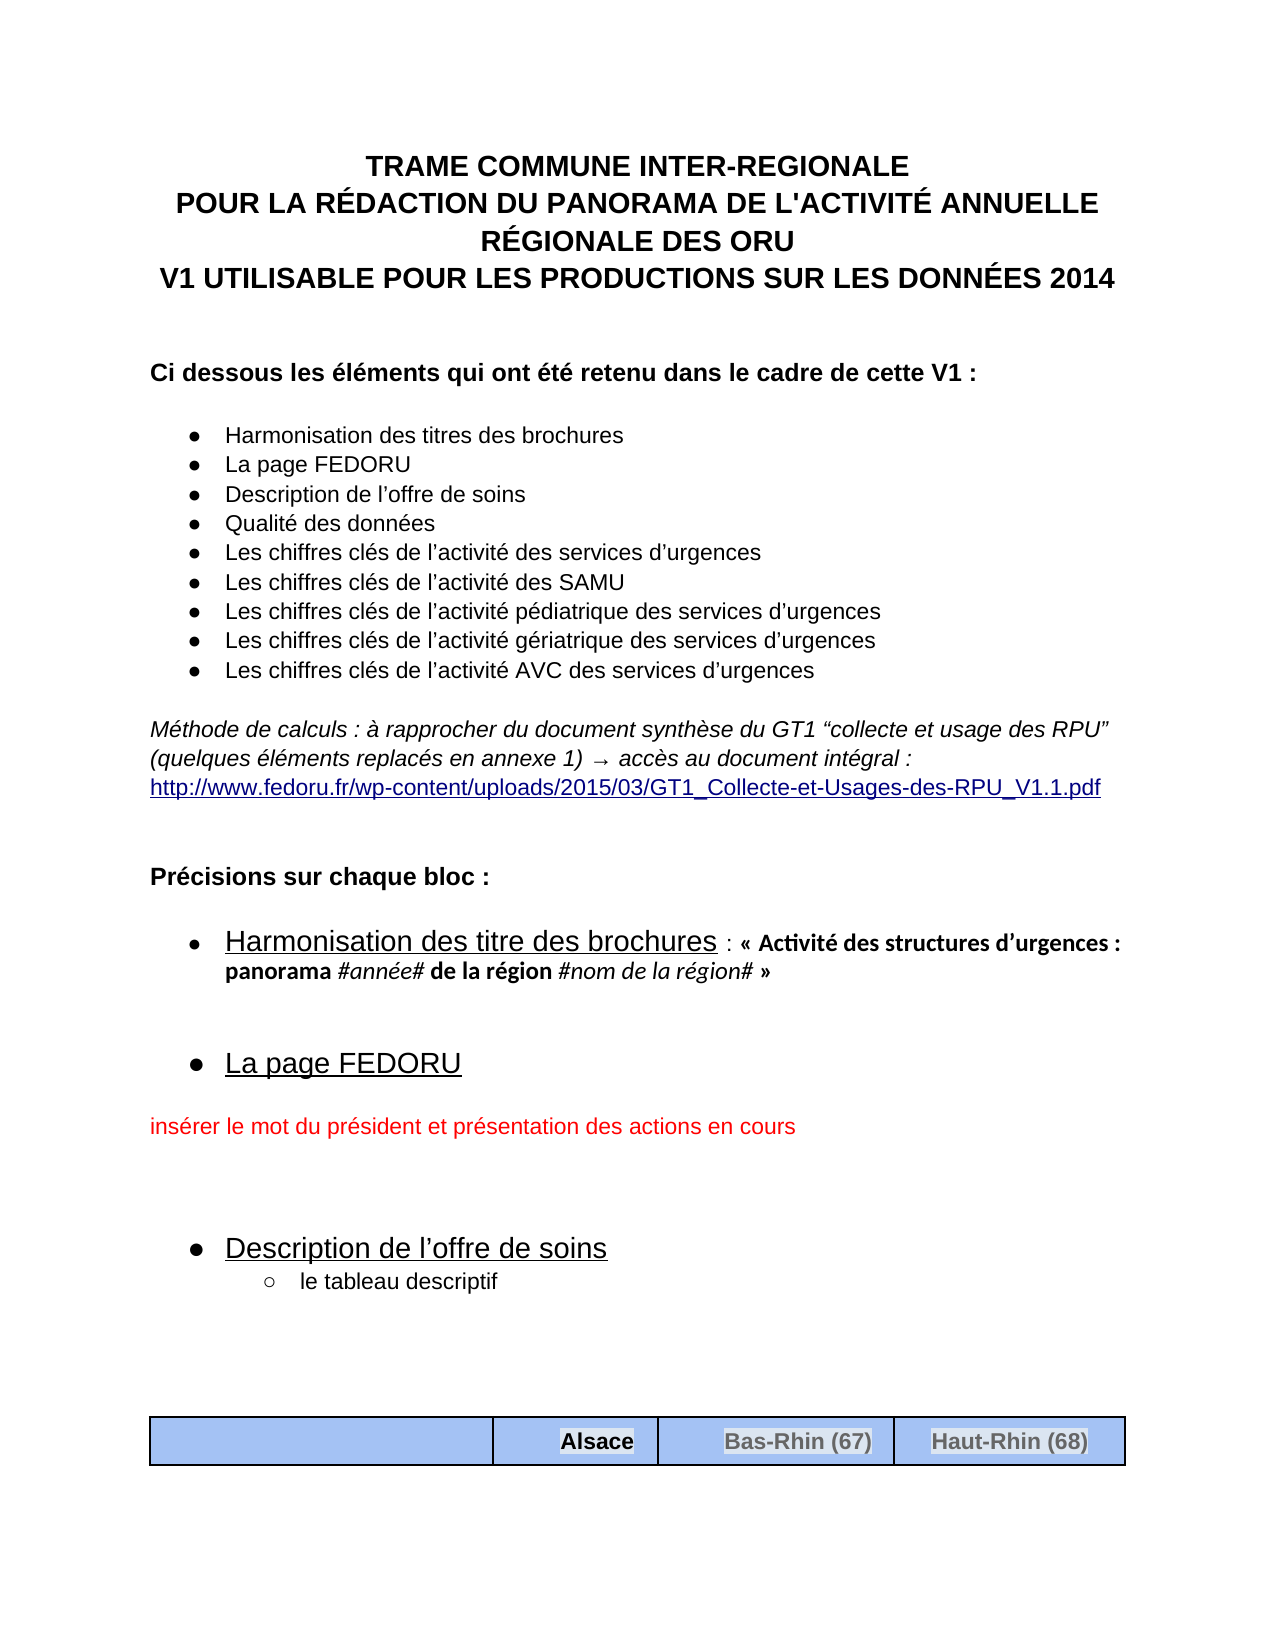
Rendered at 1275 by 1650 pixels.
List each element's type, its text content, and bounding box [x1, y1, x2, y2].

text V1 UTILISABLE POUR LES PRODUCTIONS SUR LES DONNÉES 2014 [150, 262, 1125, 295]
list Harmonisation des titre des brochures : « Activité des structures d’urgences : panorama #année# de la région #nom de la région# » [187, 924, 1125, 986]
text insérer le mot du président et présentation des actions en cours [150, 1114, 1125, 1140]
list La page FEDORU [187, 452, 1125, 477]
table_header Alsace [494, 1418, 657, 1464]
list Les chiffres clés de l’activité pédiatrique des services d’urgences [187, 599, 1125, 624]
text Précisions sur chaque bloc : [150, 863, 1125, 891]
text Ci dessous les éléments qui ont été retenu dans le cadre de cette V1 : [150, 358, 1125, 386]
text Méthode de calculs : à rapprocher du document synthèse du GT1 “collecte et usage des RPU” (quelques éléments replacés en annexe 1) → accès au document intégral : http://www.fedoru.fr/wp-content/uploads/2015/03/GT1_Collecte-et-Usages-des-RPU_V1.1.pdf [150, 716, 1125, 801]
table_header Bas-Rhin (67) [659, 1418, 893, 1464]
list Les chiffres clés de l’activité gériatrique des services d’urgences [187, 628, 1125, 654]
text POUR LA RÉDACTION DU PANORAMA DE L'ACTIVITÉ ANNUELLE RÉGIONALE DES ORU [150, 187, 1125, 257]
list Qualité des données [187, 511, 1125, 536]
list La page FEDORU [187, 1047, 1125, 1080]
list Les chiffres clés de l’activité des SAMU [187, 569, 1125, 595]
list le tableau descriptif [262, 1269, 1125, 1294]
list Les chiffres clés de l’activité des services d’urgences [187, 540, 1125, 566]
list Les chiffres clés de l’activité AVC des services d’urgences [187, 657, 1125, 683]
list Harmonisation des titres des brochures [187, 422, 1125, 448]
list Description de l’offre de soins [187, 481, 1125, 507]
text TRAME COMMUNE INTER-REGIONALE [150, 150, 1125, 183]
table_header [151, 1418, 492, 1464]
table_header Haut-Rhin (68) [895, 1418, 1124, 1464]
list Description de l’offre de soins [187, 1232, 1125, 1264]
